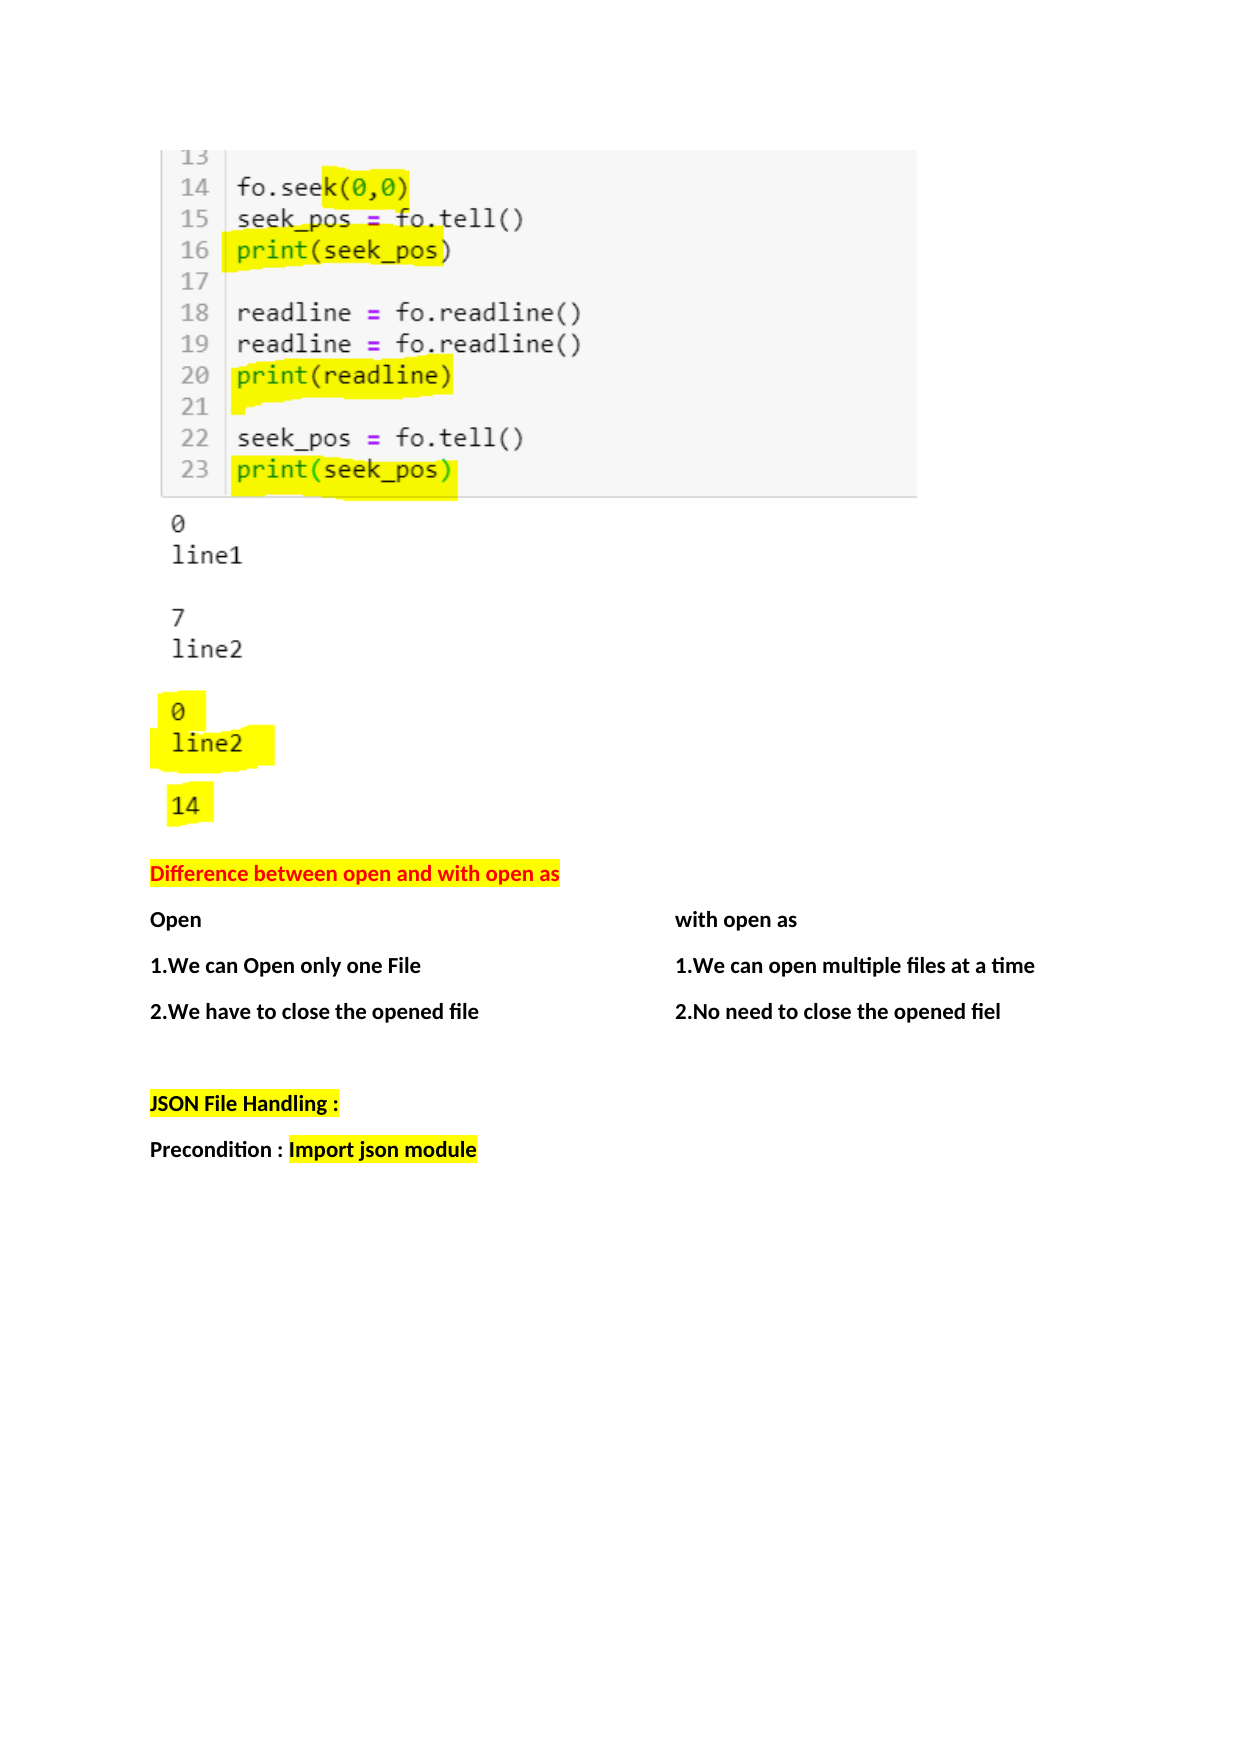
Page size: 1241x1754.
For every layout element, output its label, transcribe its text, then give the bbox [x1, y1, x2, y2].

text 2.We have to close the opened file 2.No need to close the opened fiel [150, 997, 1090, 1025]
text 1.We can Open only one File 1.We can open multiple files at a time [150, 951, 1090, 979]
text Precondition : Import json module [150, 1135, 1090, 1163]
text Difference between open and with open as [150, 859, 1090, 887]
text Open with open as [150, 905, 1090, 933]
text JSON File Handling : [150, 1089, 1090, 1117]
